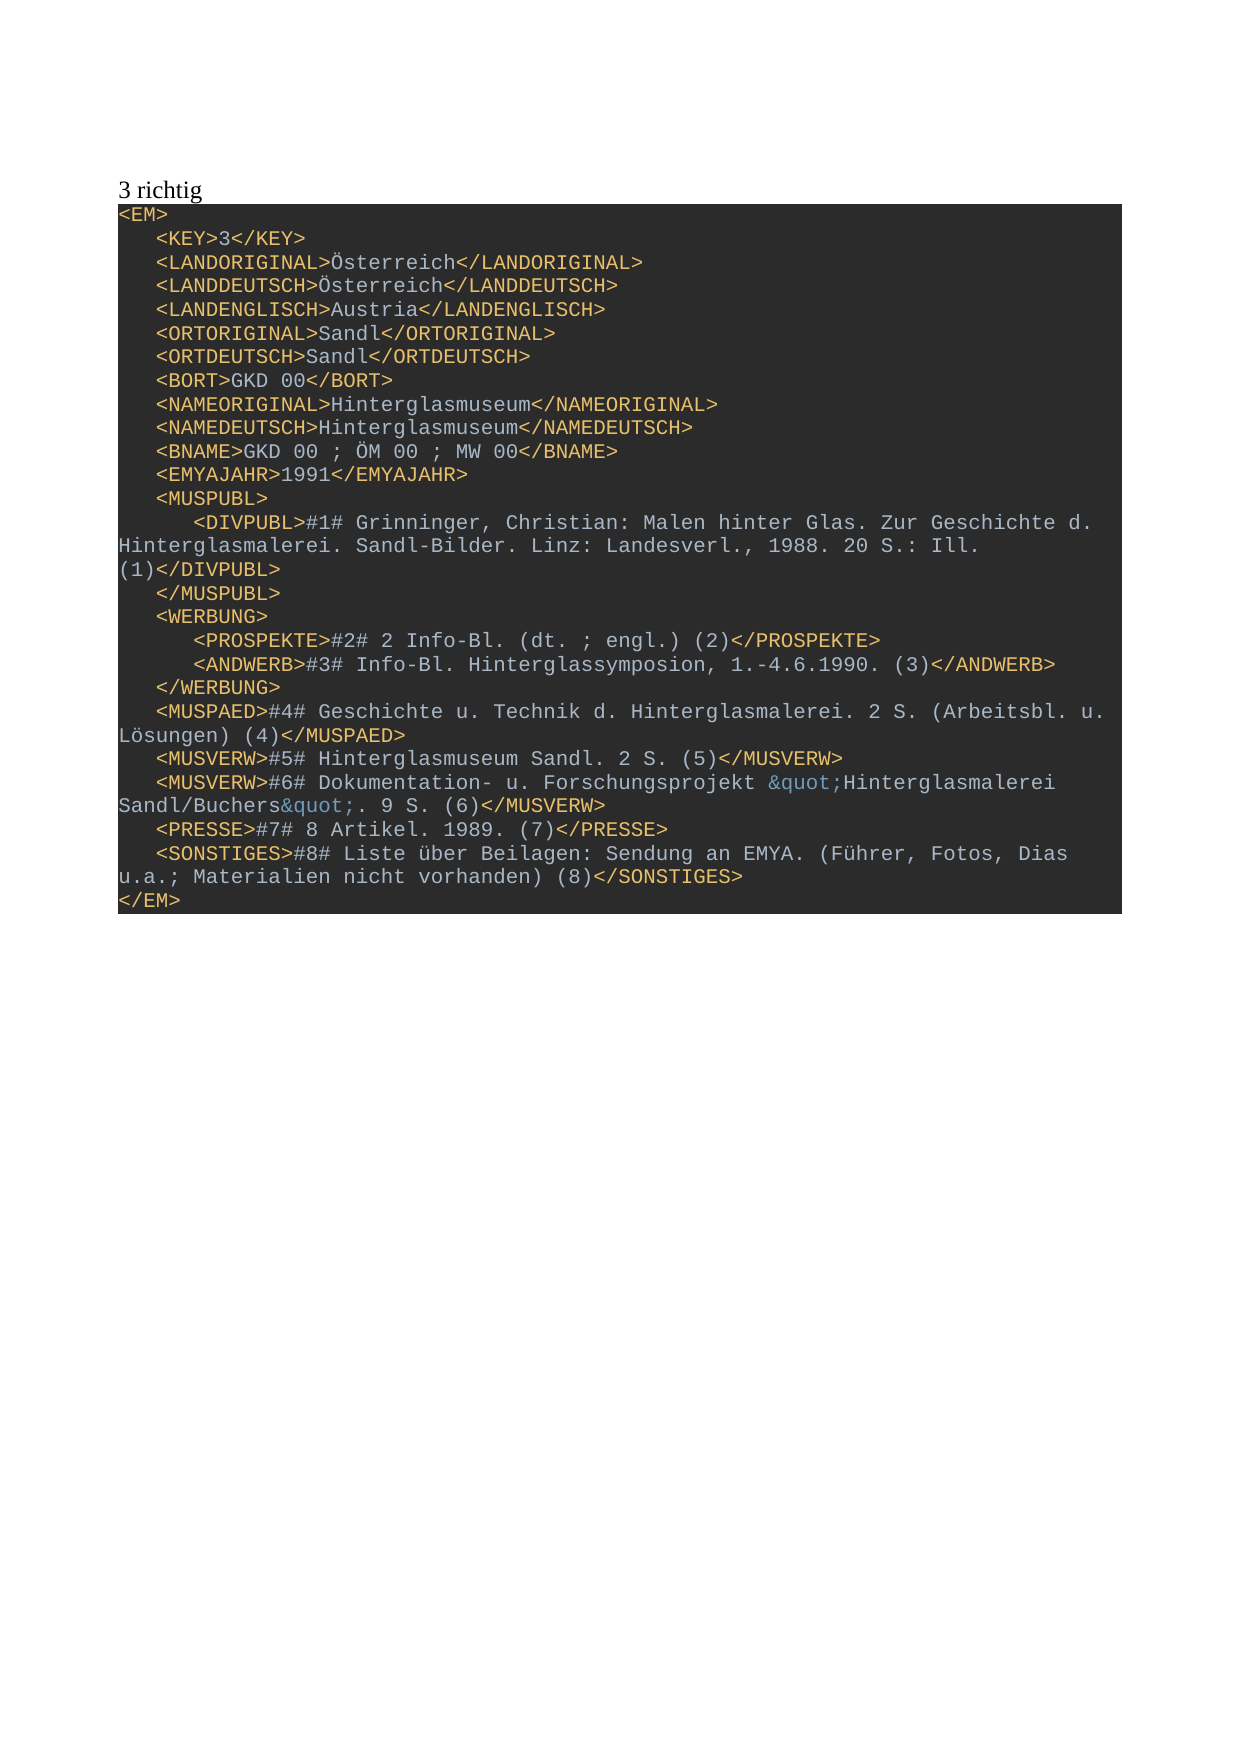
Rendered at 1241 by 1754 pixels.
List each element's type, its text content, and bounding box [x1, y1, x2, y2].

text <ORTORIGINAL>Sandl</ORTORIGINAL> [118, 323, 1122, 346]
text <DIVPUBL>#1# Grinninger, Christian: Malen hinter Glas. Zur Geschichte d. Hinterglasmalerei. Sandl-Bilder. Linz: Landesverl., 1988. 20 S.: Ill. (1)</DIVPUBL> [118, 512, 1122, 583]
text <BORT>GKD 00</BORT> [118, 370, 1122, 393]
text </EM> [118, 890, 1122, 914]
text <MUSPAED>#4# Geschichte u. Technik d. Hinterglasmalerei. 2 S. (Arbeitsbl. u. Lösungen) (4)</MUSPAED> [118, 701, 1122, 748]
text <NAMEORIGINAL>Hinterglasmuseum</NAMEORIGINAL> [118, 393, 1122, 417]
text </WERBUNG> [118, 677, 1122, 701]
text <MUSVERW>#6# Dokumentation- u. Forschungsprojekt &quot;Hinterglasmalerei Sandl/Buchers&quot;. 9 S. (6)</MUSVERW> [118, 772, 1122, 819]
text <ORTDEUTSCH>Sandl</ORTDEUTSCH> [118, 346, 1122, 370]
text <SONSTIGES>#8# Liste über Beilagen: Sendung an EMYA. (Führer, Fotos, Dias u.a.; Materialien nicht vorhanden) (8)</SONSTIGES> [118, 843, 1122, 890]
text <LANDENGLISCH>Austria</LANDENGLISCH> [118, 299, 1122, 323]
text <LANDORIGINAL>Österreich</LANDORIGINAL> [118, 252, 1122, 275]
text <EMYAJAHR>1991</EMYAJAHR> [118, 464, 1122, 488]
text </MUSPUBL> [118, 583, 1122, 606]
text <NAMEDEUTSCH>Hinterglasmuseum</NAMEDEUTSCH> [118, 417, 1122, 441]
text <PROSPEKTE>#2# 2 Info-Bl. (dt. ; engl.) (2)</PROSPEKTE> [118, 630, 1122, 654]
text <BNAME>GKD 00 ; ÖM 00 ; MW 00</BNAME> [118, 441, 1122, 464]
text <WERBUNG> [118, 606, 1122, 630]
text <EM> [118, 204, 1122, 228]
text <KEY>3</KEY> [118, 228, 1122, 252]
text <LANDDEUTSCH>Österreich</LANDDEUTSCH> [118, 275, 1122, 299]
text 3 richtig [118, 176, 1122, 204]
text <PRESSE>#7# 8 Artikel. 1989. (7)</PRESSE> [118, 819, 1122, 843]
text <MUSPUBL> [118, 488, 1122, 512]
text <MUSVERW>#5# Hinterglasmuseum Sandl. 2 S. (5)</MUSVERW> [118, 748, 1122, 772]
text <ANDWERB>#3# Info-Bl. Hinterglassymposion, 1.-4.6.1990. (3)</ANDWERB> [118, 654, 1122, 677]
